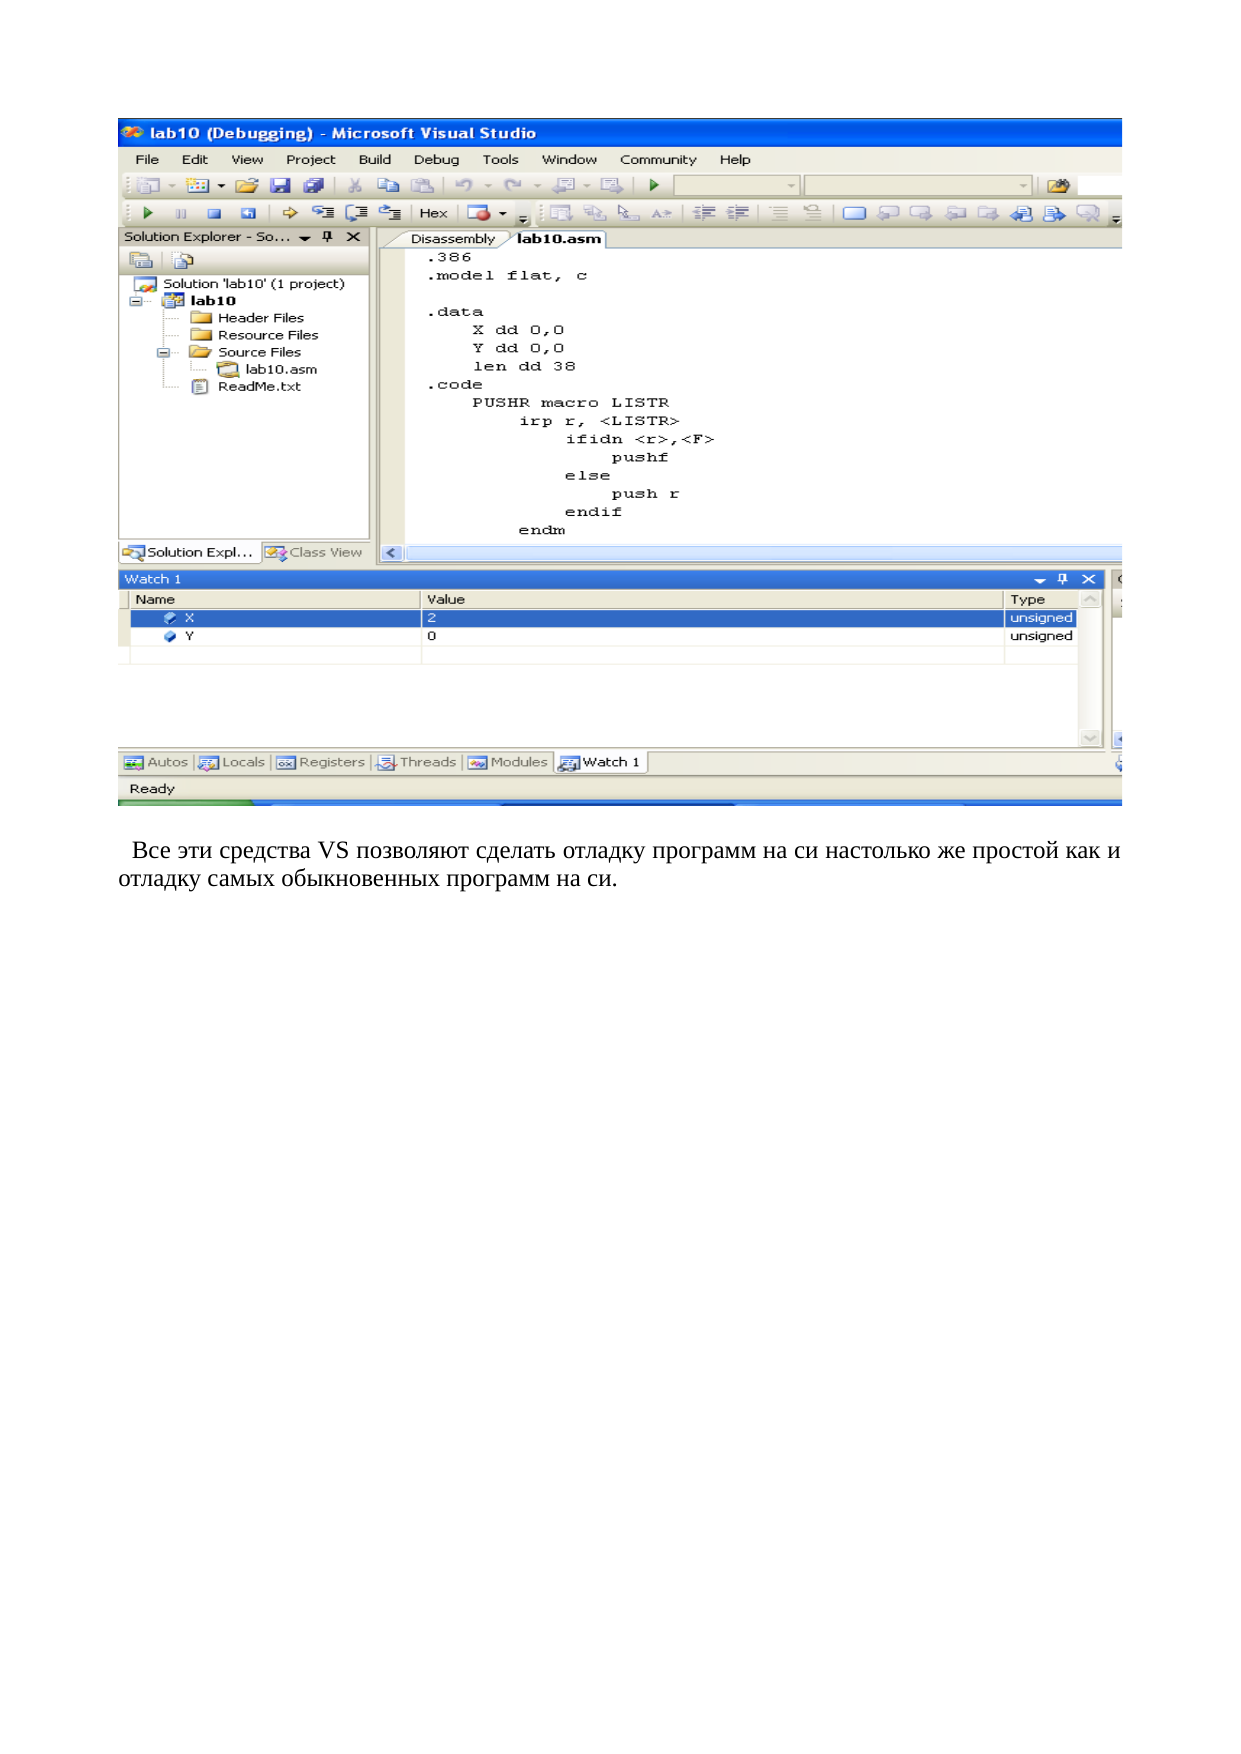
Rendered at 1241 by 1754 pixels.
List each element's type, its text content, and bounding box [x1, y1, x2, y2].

text Все эти средства VS позволяют сделать отладку программ на си настолько же простой как и отладку самых обыкновенных программ на си. [118, 835, 1122, 892]
picture [118, 118, 1123, 806]
